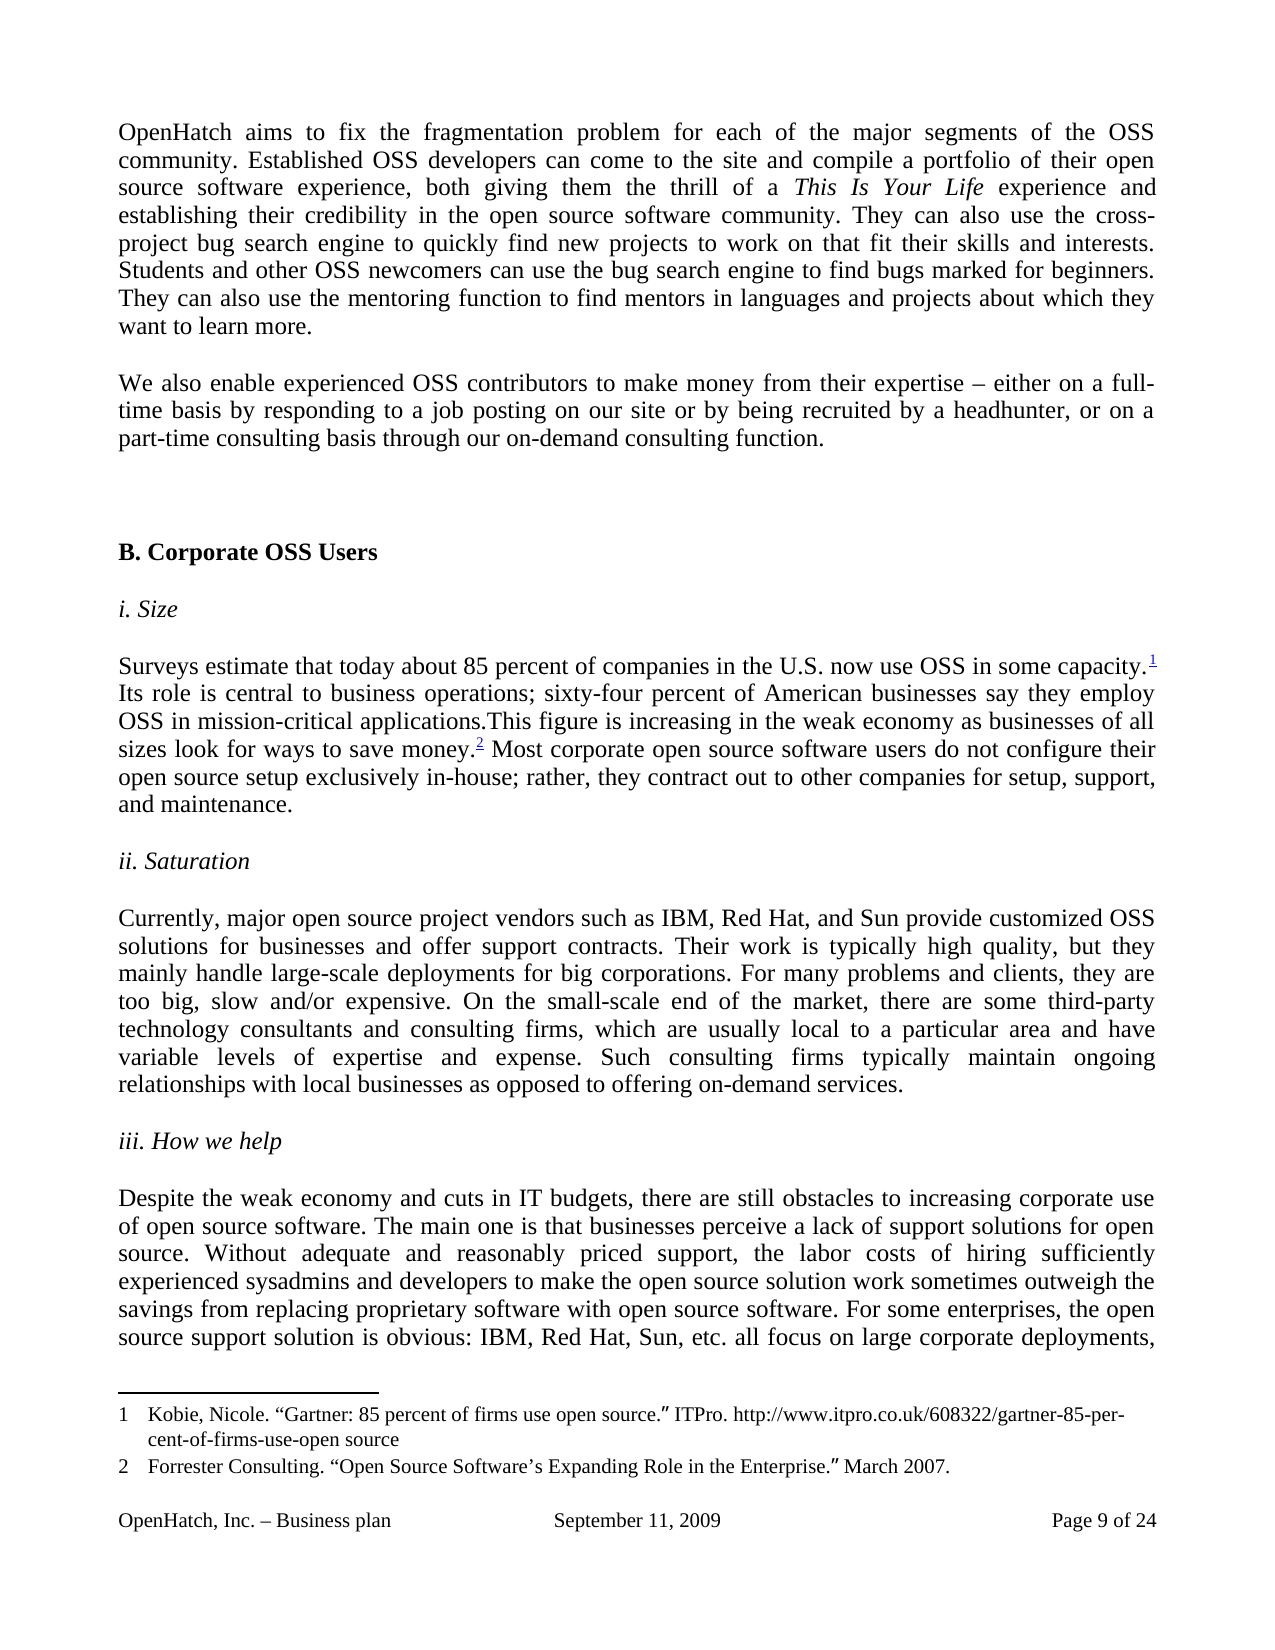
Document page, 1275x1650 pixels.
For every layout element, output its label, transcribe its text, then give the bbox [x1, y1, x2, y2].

text We also enable experienced OSS contributors to make money from their expertise – either on a full-time basis by responding to a job posting on our site or by being recruited by a headhunter, or on a part-time consulting basis through our on-demand consulting function. [118, 369, 1156, 452]
text Currently, major open source project vendors such as IBM, Red Hat, and Sun provide customized OSS solutions for businesses and offer support contracts. Their work is typically high quality, but they mainly handle large-scale deployments for big corporations. For many problems and clients, they are too big, slow and/or expensive. On the small-scale end of the market, there are some third-party technology consultants and consulting firms, which are usually local to a particular area and have variable levels of expertise and expense. Such consulting firms typically maintain ongoing relationships with local businesses as opposed to offering on-demand services. [118, 904, 1156, 1098]
subtitle B. Corporate OSS Users [118, 538, 1156, 566]
text Kobie, Nicole. “Gartner: 85 percent of firms use open source.” ITPro. http://www.itpro.co.uk/608322/gartner-85-per-cent-of-firms-use-open source [118, 1399, 1156, 1451]
text ii. Saturation [118, 847, 1156, 875]
text OpenHatch aims to fix the fragmentation problem for each of the major segments of the OSS community. Established OSS developers can come to the site and compile a portfolio of their open source software experience, both giving them the thrill of a This Is Your Life experience and establishing their credibility in the open source software community. They can also use the cross-project bug search engine to quickly find new projects to work on that fit their skills and interests. Students and other OSS newcomers can use the bug search engine to find bugs marked for beginners. They can also use the mentoring function to find mentors in languages and projects about which they want to learn more. [118, 118, 1156, 340]
text Surveys estimate that today about 85 percent of companies in the U.S. now use OSS in some capacity. Its role is central to business operations; sixty-four percent of American businesses say they employ OSS in mission-critical applications.This figure is increasing in the weak economy as businesses of all sizes look for ways to save money. Most corporate open source software users do not configure their open source setup exclusively in-house; rather, they contract out to other companies for setup, support, and maintenance. [118, 652, 1156, 818]
text iii. How we help [118, 1127, 1156, 1155]
text Forrester Consulting. “Open Source Software’s Expanding Role in the Enterprise.” March 2007. [118, 1451, 1156, 1479]
text Despite the weak economy and cuts in IT budgets, there are still obstacles to increasing corporate use of open source software. The main one is that businesses perceive a lack of support solutions for open source. Without adequate and reasonably priced support, the labor costs of hiring sufficiently experienced sysadmins and developers to make the open source solution work sometimes outweigh the savings from replacing proprietary software with open source software. For some enterprises, the open source support solution is obvious: IBM, Red Hat, Sun, etc. all focus on large corporate deployments, [118, 1184, 1156, 1350]
text i. Size [118, 595, 1156, 623]
